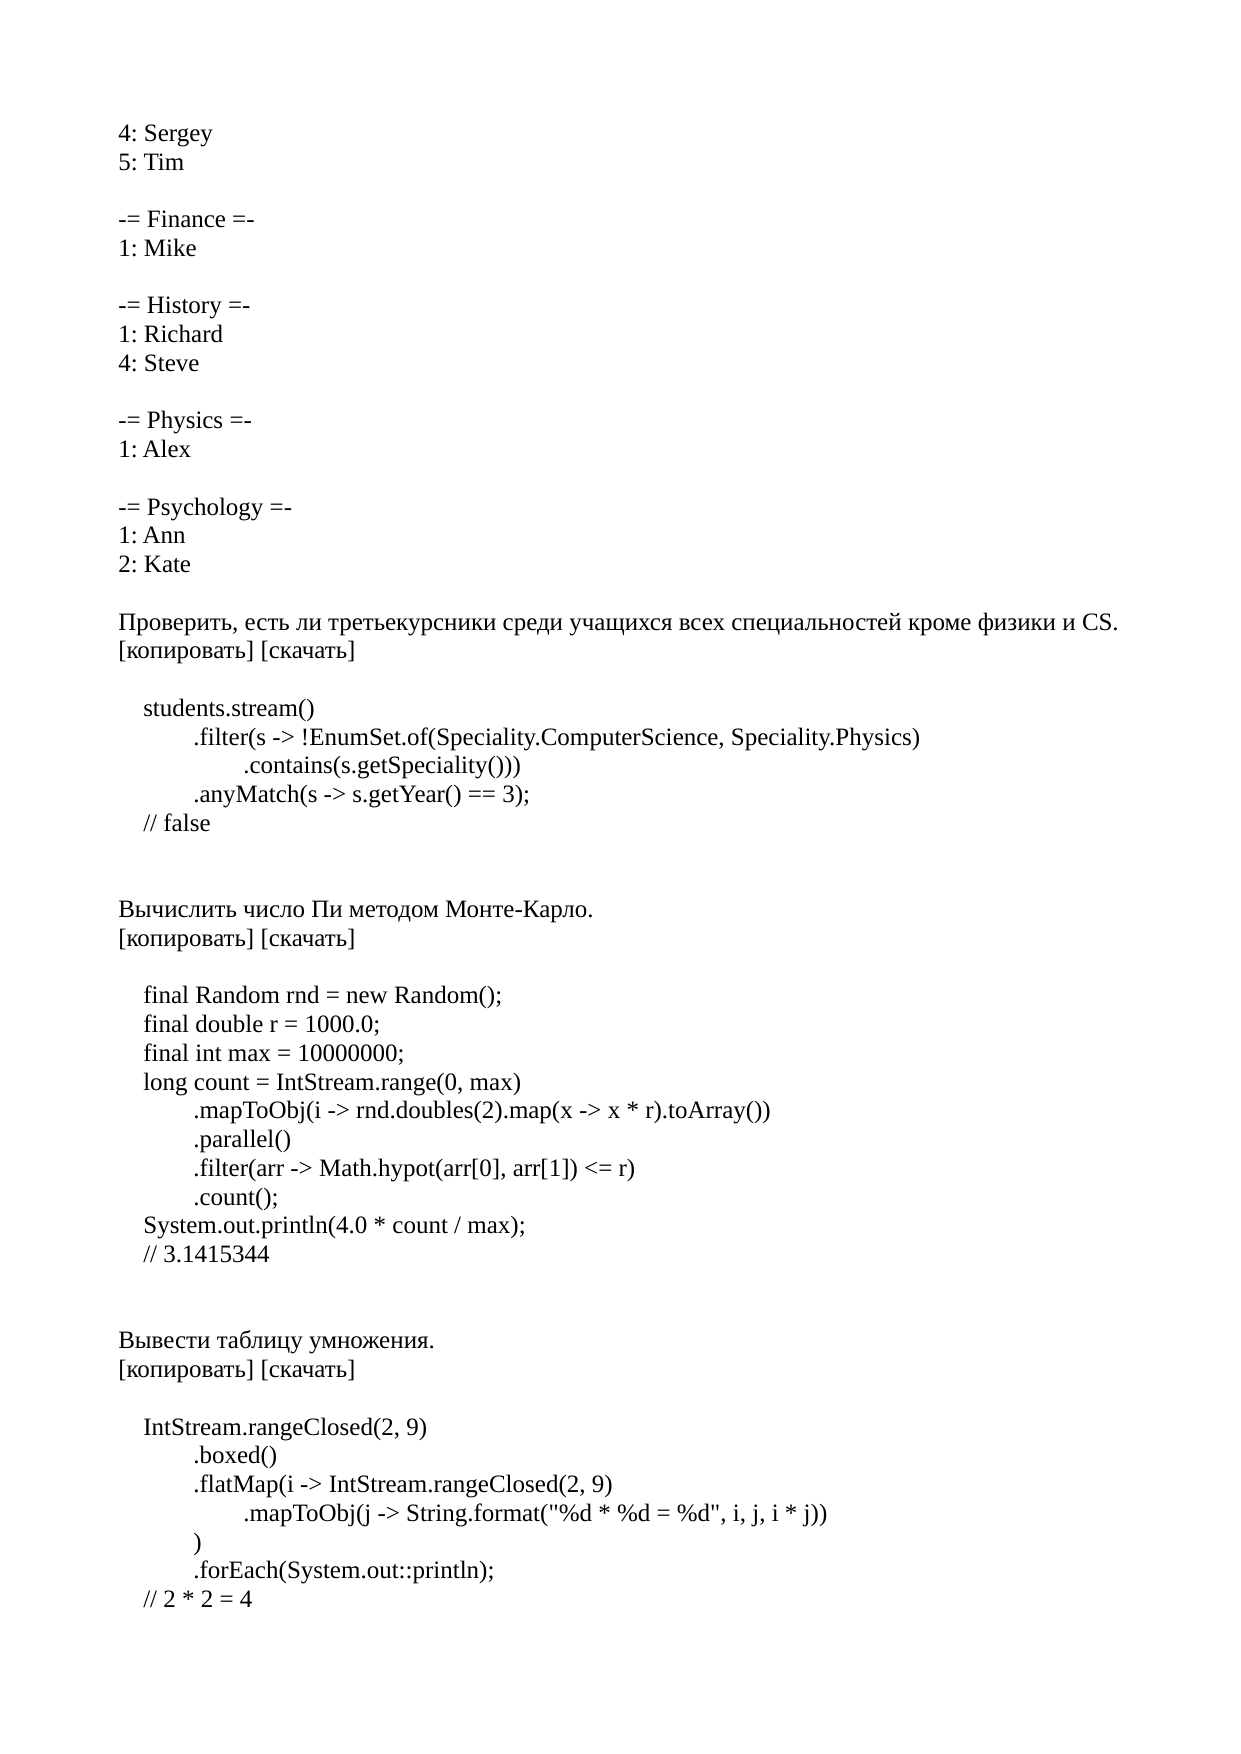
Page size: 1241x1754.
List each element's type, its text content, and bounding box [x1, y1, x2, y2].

text [копировать] [скачать] [118, 1354, 1122, 1383]
text final int max = 10000000; [118, 1038, 1122, 1067]
text // 2 * 2 = 4 [118, 1584, 1122, 1613]
text .filter(arr -> Math.hypot(arr[0], arr[1]) <= r) [118, 1153, 1122, 1182]
text .mapToObj(i -> rnd.doubles(2).map(x -> x * r).toArray()) [118, 1096, 1122, 1124]
text 4: Steve [118, 348, 1122, 377]
text -= Physics =- [118, 406, 1122, 434]
text Проверить, есть ли третьекурсники среди учащихся всех специальностей кроме физики и CS. [118, 607, 1122, 636]
text 1: Richard [118, 319, 1122, 348]
text 2: Kate [118, 549, 1122, 578]
text final Random rnd = new Random(); [118, 981, 1122, 1009]
text [копировать] [скачать] [118, 923, 1122, 952]
text .parallel() [118, 1124, 1122, 1153]
text 1: Alex [118, 434, 1122, 463]
text [копировать] [скачать] [118, 636, 1122, 664]
text Вывести таблицу умножения. [118, 1326, 1122, 1354]
text IntStream.rangeClosed(2, 9) [118, 1412, 1122, 1441]
text 4: Sergey [118, 118, 1122, 147]
text .boxed() [118, 1441, 1122, 1469]
text -= History =- [118, 291, 1122, 319]
text 5: Tim [118, 147, 1122, 176]
text .filter(s -> !EnumSet.of(Speciality.ComputerScience, Speciality.Physics) [118, 722, 1122, 751]
text final double r = 1000.0; [118, 1009, 1122, 1038]
text .forEach(System.out::println); [118, 1556, 1122, 1584]
text students.stream() [118, 693, 1122, 722]
text .mapToObj(j -> String.format("%d * %d = %d", i, j, i * j)) [118, 1498, 1122, 1527]
text 1: Ann [118, 521, 1122, 549]
text .count(); [118, 1182, 1122, 1211]
text .anyMatch(s -> s.getYear() == 3); [118, 779, 1122, 808]
text .contains(s.getSpeciality())) [118, 751, 1122, 779]
text long count = IntStream.range(0, max) [118, 1067, 1122, 1096]
text // false [118, 808, 1122, 837]
text -= Finance =- [118, 204, 1122, 233]
text -= Psychology =- [118, 492, 1122, 521]
text Вычислить число Пи методом Монте-Карло. [118, 894, 1122, 923]
text ) [118, 1527, 1122, 1556]
text System.out.println(4.0 * count / max); [118, 1211, 1122, 1239]
text .flatMap(i -> IntStream.rangeClosed(2, 9) [118, 1469, 1122, 1498]
text // 3.1415344 [118, 1239, 1122, 1268]
text 1: Mike [118, 233, 1122, 262]
